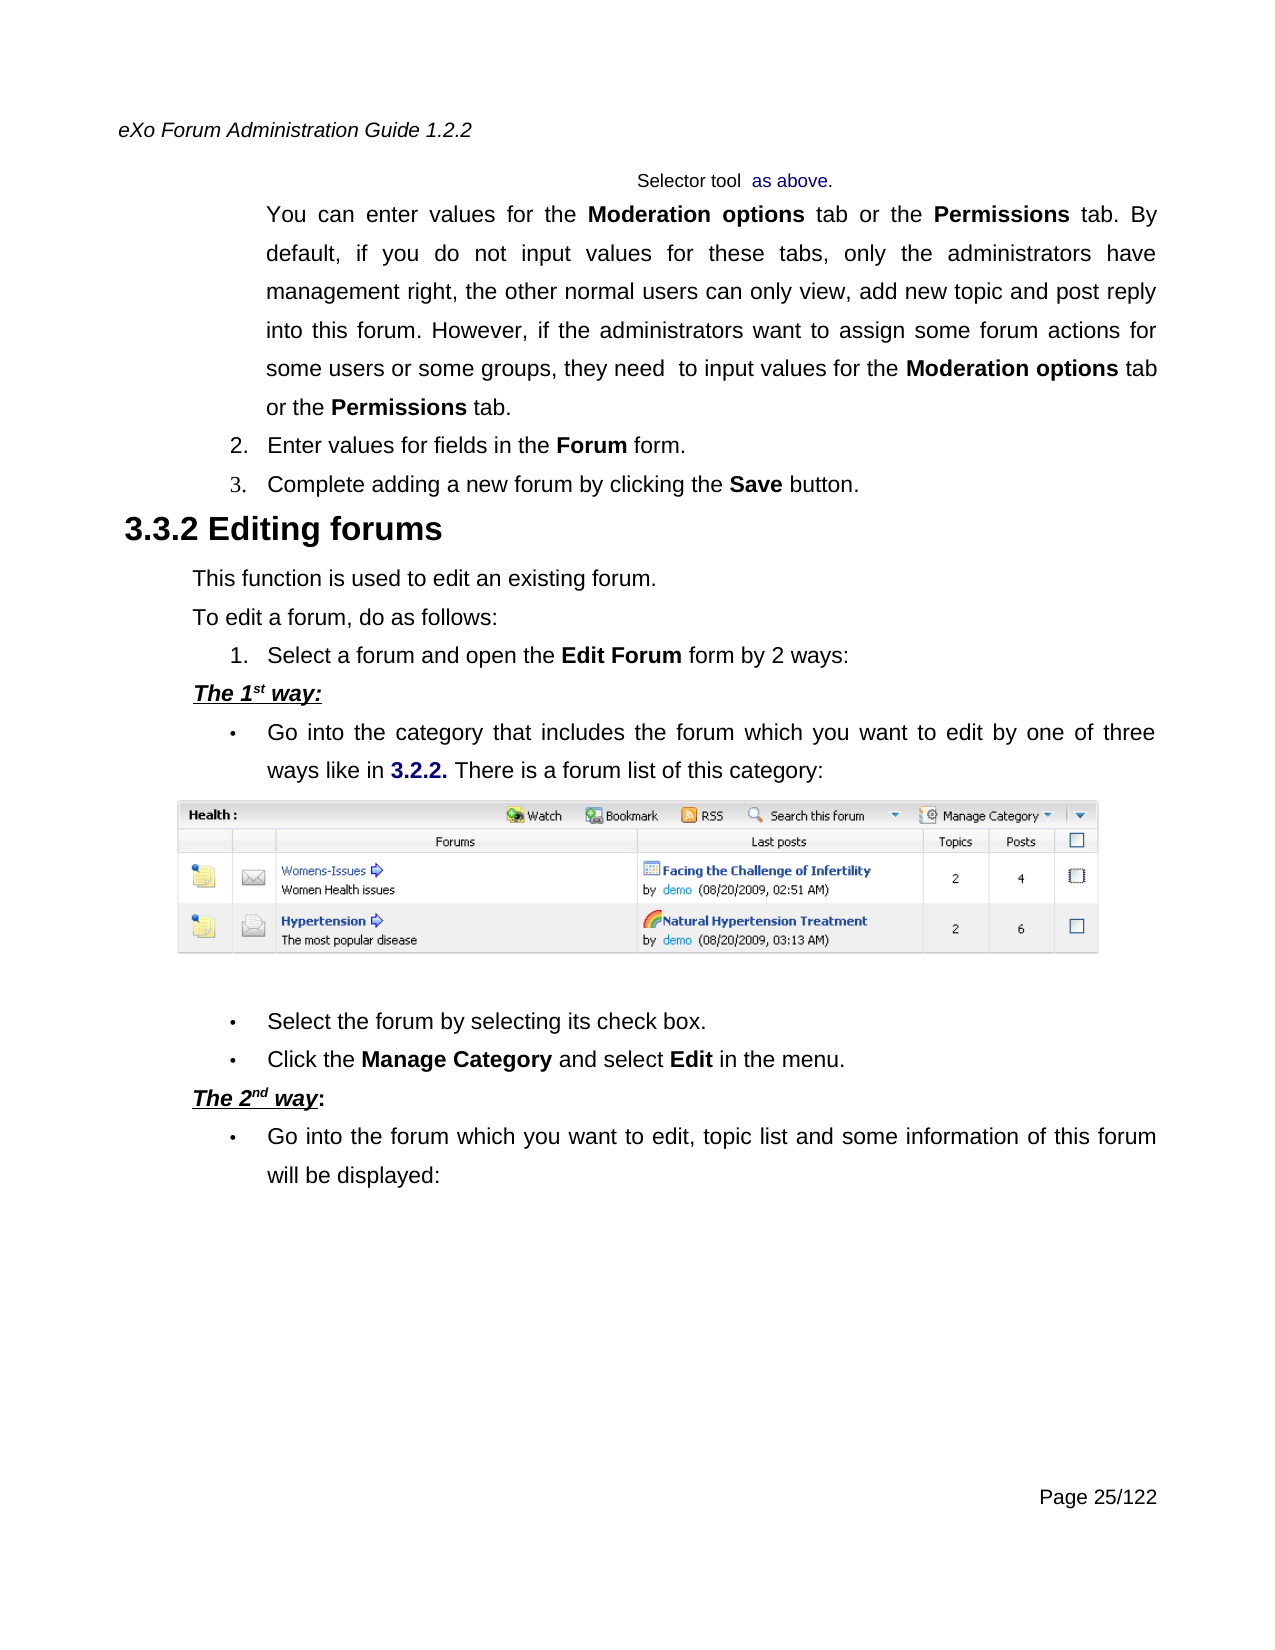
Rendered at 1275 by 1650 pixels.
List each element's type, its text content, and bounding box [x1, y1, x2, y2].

list Complete adding a new forum by clicking the Save button. [229, 471, 1157, 497]
text This function is used to edit an existing forum. [192, 566, 1157, 591]
text Selector tool as above. [363, 171, 1157, 192]
list Select the forum by selecting its check box. [229, 1009, 1157, 1034]
text To edit a forum, do as follows: [192, 604, 1157, 630]
text You can enter values for the Moderation options tab or the Permissions tab. By default, if you do not input values for these tabs, only the administrators have management right, the other normal users can only view, add new topic and post reply into this forum. However, if the administrators want to assign some forum actions for some users or some groups, they need to input values for the Moderation options tab or the Permissions tab. [266, 202, 1157, 420]
list Select a forum and open the Edit Forum form by 2 ways: [229, 643, 1157, 668]
picture [173, 796, 1102, 958]
list Go into the forum which you want to edit, topic list and some information of this forum will be displayed: [229, 1124, 1157, 1188]
list The 1st way: [156, 681, 1157, 707]
list Enter values for fields in the Forum form. [229, 433, 1157, 458]
list Go into the category that includes the forum which you want to edit by one of three ways like in 3.2.2. There is a forum list of this category: [229, 719, 1157, 783]
text The 2nd way: [192, 1086, 1157, 1111]
list Click the Manage Category and select Edit in the menu. [229, 1047, 1157, 1073]
subtitle Editing forums [124, 510, 1157, 547]
